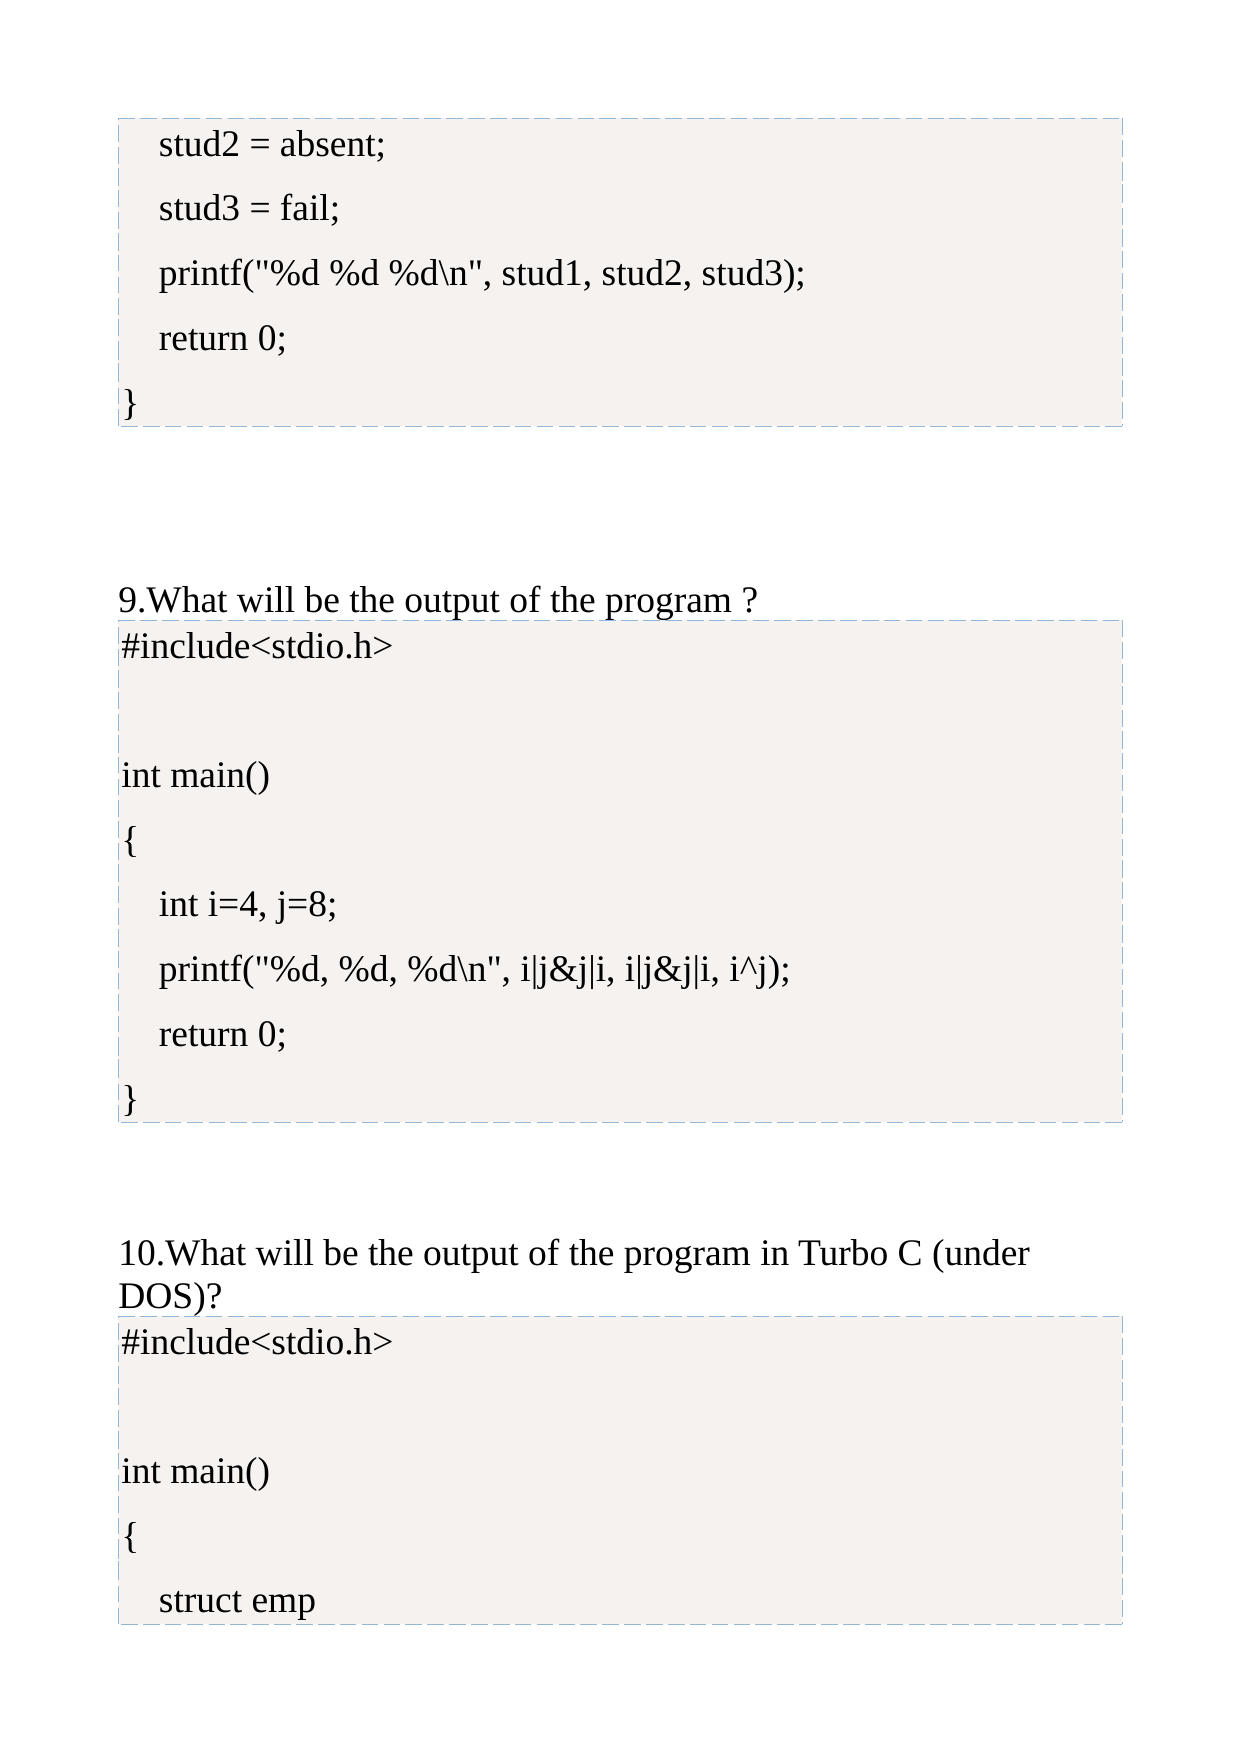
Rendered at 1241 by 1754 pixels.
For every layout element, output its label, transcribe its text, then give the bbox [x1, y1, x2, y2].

text { [118, 814, 1122, 860]
text } [118, 1073, 1122, 1122]
text struct emp [118, 1575, 1122, 1624]
text } [118, 377, 1122, 426]
text 10.What will be the output of the program in Turbo C (under DOS)? [118, 1230, 1122, 1316]
text return 0; [118, 312, 1122, 358]
text printf("%d %d %d\n", stud1, stud2, stud3); [118, 247, 1122, 294]
text #include<stdio.h> [118, 620, 1122, 666]
text 9.What will be the output of the program ? [118, 577, 1122, 620]
text printf("%d, %d, %d\n", i|j&j|i, i|j&j|i, i^j); [118, 943, 1122, 990]
text stud2 = absent; [118, 118, 1122, 164]
text int i=4, j=8; [118, 879, 1122, 925]
text return 0; [118, 1008, 1122, 1054]
text { [118, 1510, 1122, 1556]
text #include<stdio.h> [118, 1316, 1122, 1362]
text stud3 = fail; [118, 183, 1122, 229]
text int main() [118, 749, 1122, 796]
text int main() [118, 1446, 1122, 1492]
